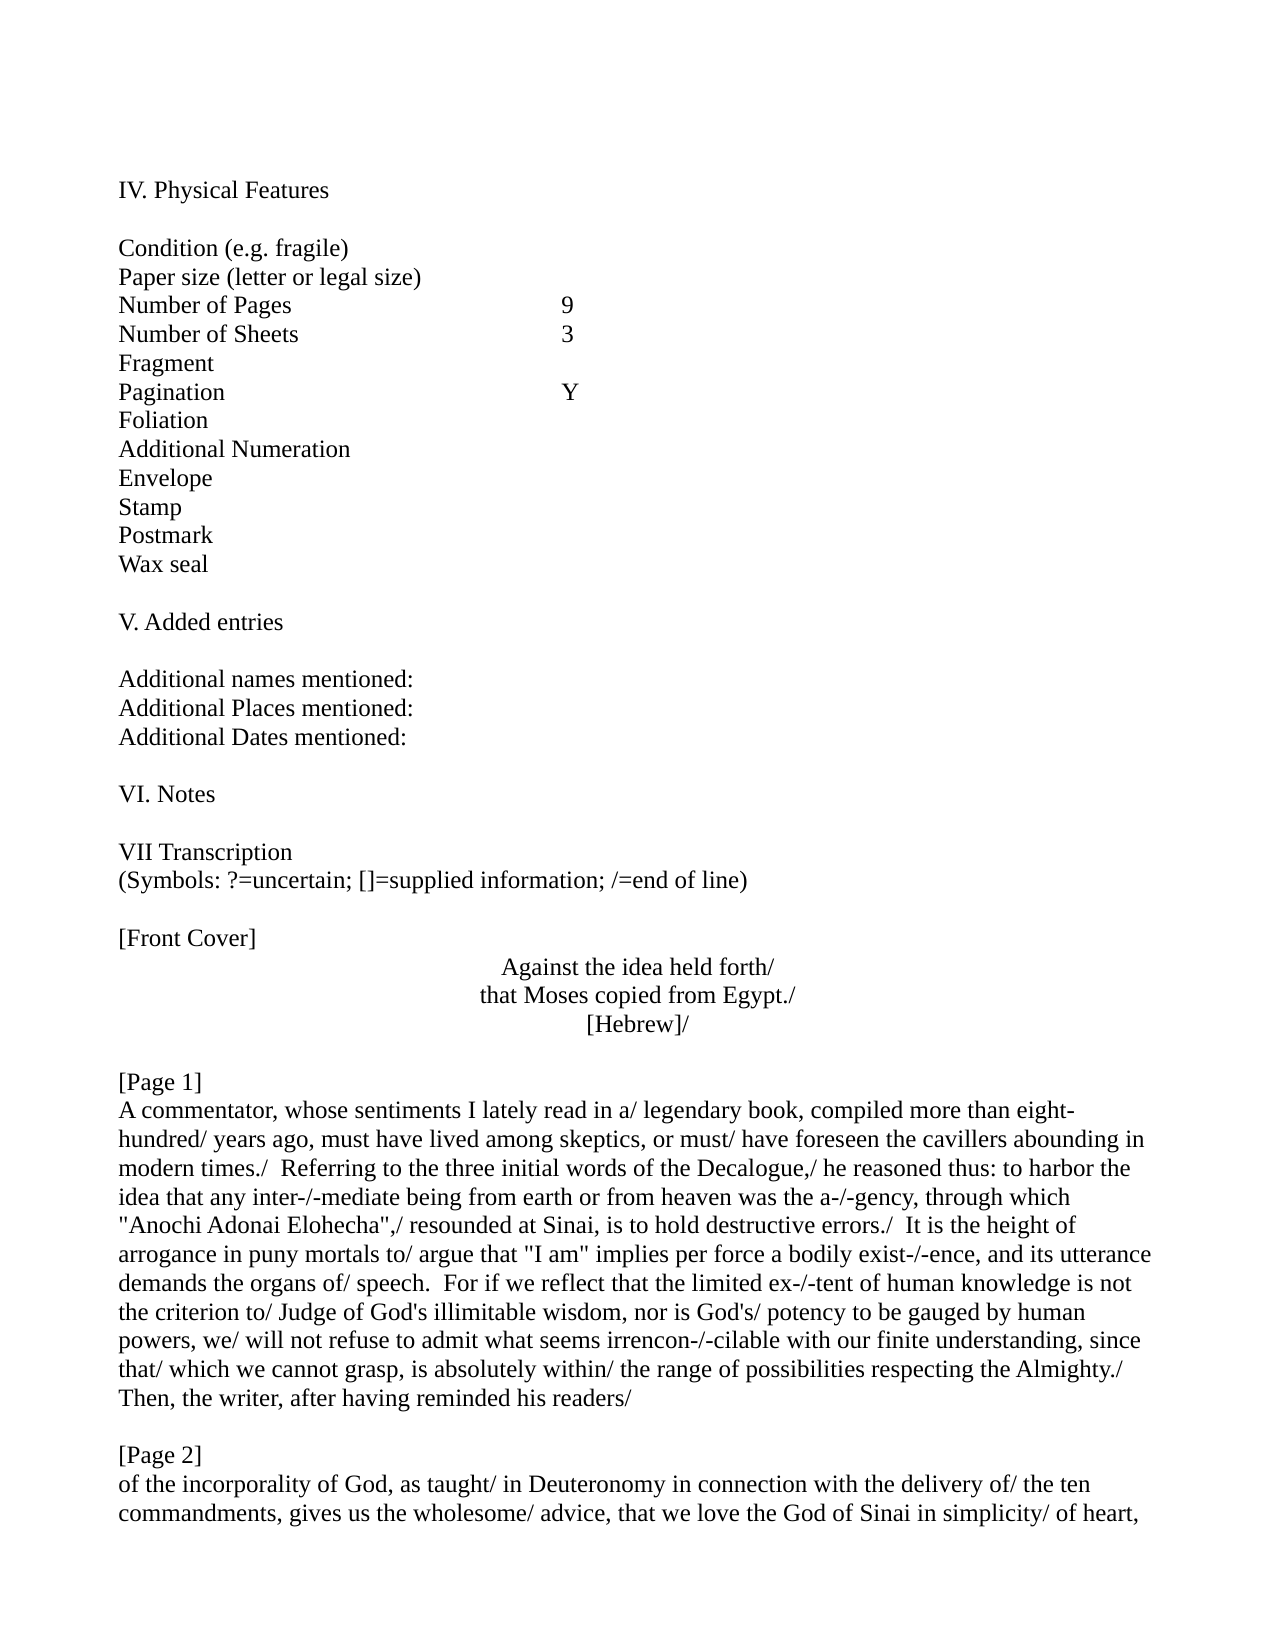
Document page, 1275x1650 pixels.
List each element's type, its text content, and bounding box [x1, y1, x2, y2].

text Number of Sheets 3 [118, 319, 1157, 348]
text [Page 1] [118, 1067, 1157, 1096]
text Paper size (letter or legal size) [118, 262, 1157, 291]
text Number of Pages 9 [118, 291, 1157, 319]
text Fragment [118, 348, 1157, 377]
text Wax seal [118, 549, 1157, 578]
text Additional Dates mentioned: [118, 722, 1157, 751]
text A commentator, whose sentiments I lately read in a/ legendary book, compiled more than eight-hundred/ years ago, must have lived among skeptics, or must/ have foreseen the cavillers abounding in modern times./ Referring to the three initial words of the Decalogue,/ he reasoned thus: to harbor the idea that any inter-/-mediate being from earth or from heaven was the a-/-gency, through which "Anochi Adonai Elohecha",/ resounded at Sinai, is to hold destructive errors./ It is the height of arrogance in puny mortals to/ argue that "I am" implies per force a bodily exist-/-ence, and its utterance demands the organs of/ speech. For if we reflect that the limited ex-/-tent of human knowledge is not the criterion to/ Judge of God's illimitable wisdom, nor is God's/ potency to be gauged by human powers, we/ will not refuse to admit what seems irrencon-/-cilable with our finite understanding, since that/ which we cannot grasp, is absolutely within/ the range of possibilities respecting the Almighty./ Then, the writer, after having reminded his readers/ [118, 1096, 1157, 1412]
text [Hebrew]/ [118, 1009, 1157, 1038]
text Stamp [118, 492, 1157, 521]
text Condition (e.g. fragile) [118, 233, 1157, 262]
text Against the idea held forth/ [118, 952, 1157, 981]
text Postma rk [118, 521, 1157, 549]
text of the incorporality of God, as taught/ in Deuteronomy in connection with the delivery of/ the ten commandments, gives us the wholesome/ advice, that we love the God of Sinai in simplicity/ of heart, [118, 1469, 1157, 1527]
text VI. Notes [118, 779, 1157, 808]
text [Front Cover] [118, 923, 1157, 952]
text Foliation [118, 406, 1157, 434]
text Pagination Y [118, 377, 1157, 406]
text (Symbols: ?=uncertain; []=supplied information; /=end of line) [118, 866, 1157, 894]
text IV. Physical Features [118, 176, 1157, 204]
text Additional Places mentioned: [118, 693, 1157, 722]
text [Page 2] [118, 1441, 1157, 1469]
text V. Added entries [118, 607, 1157, 636]
text Additional names mentioned: [118, 664, 1157, 693]
text VII Transcription [118, 837, 1157, 866]
text Envelope [118, 463, 1157, 492]
text that Moses copied from Egypt./ [118, 981, 1157, 1009]
text Additional Numeration [118, 434, 1157, 463]
